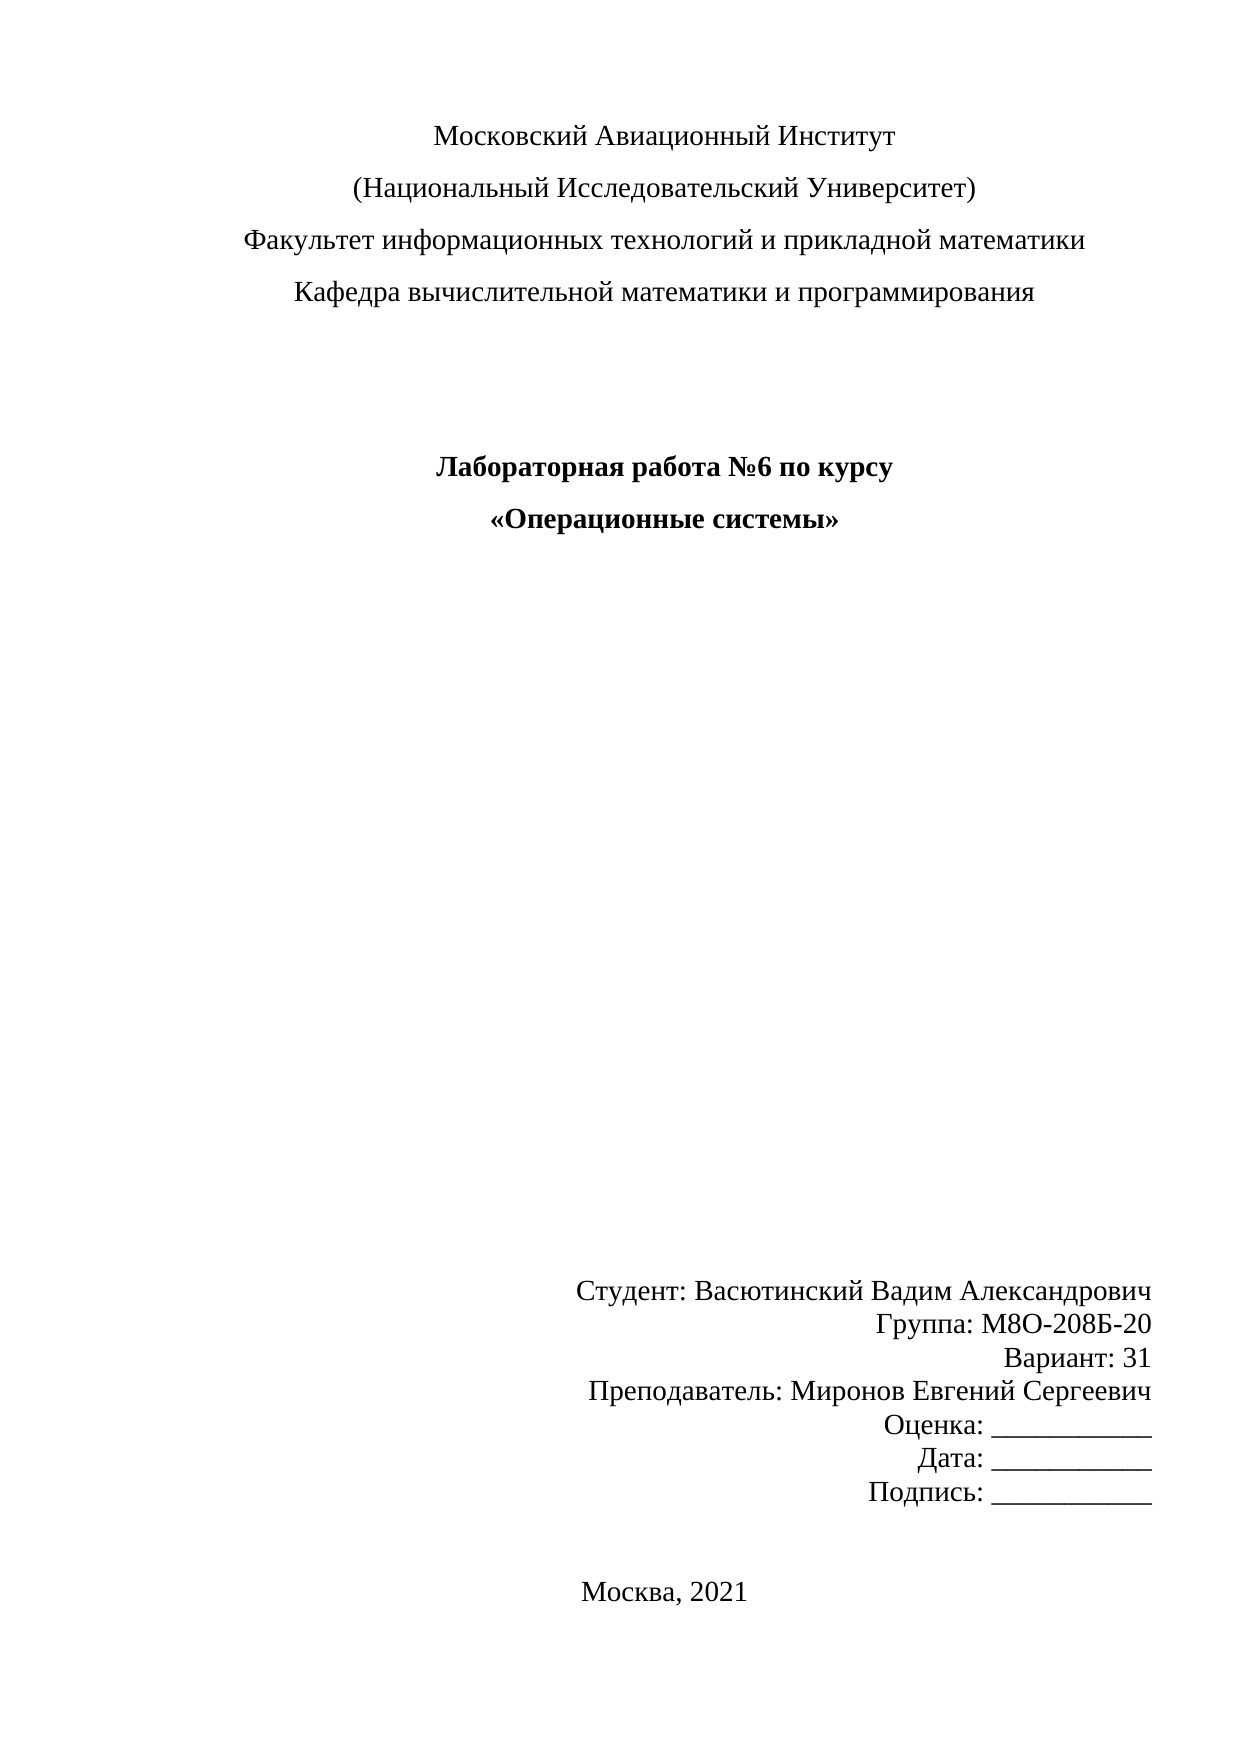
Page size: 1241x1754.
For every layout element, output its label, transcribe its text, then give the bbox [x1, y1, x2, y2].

text Лабораторная работа №6 по курсу [177, 449, 1152, 483]
text Преподаватель: Миронов Евгений Сергеевич [177, 1373, 1152, 1407]
text Вариант: 31 [767, 1340, 1152, 1373]
text Дата: ___________ [177, 1440, 1152, 1474]
text Московский Авиационный Институт [177, 118, 1152, 152]
text Подпись: ___________ [177, 1474, 1152, 1507]
text Кафедра вычислительной математики и программирования [177, 274, 1152, 307]
text Москва, 2021 [177, 1574, 1152, 1608]
text «Операционные системы» [177, 501, 1152, 535]
text Студент: Васютинский Вадим Александрович [177, 1273, 1152, 1306]
text Группа: М8О-208Б-20 [767, 1306, 1152, 1340]
text Оценка: ___________ [177, 1407, 1152, 1440]
text Факультет информационных технологий и прикладной математики [177, 222, 1152, 255]
text (Национальный Исследовательский Университет) [177, 170, 1152, 203]
